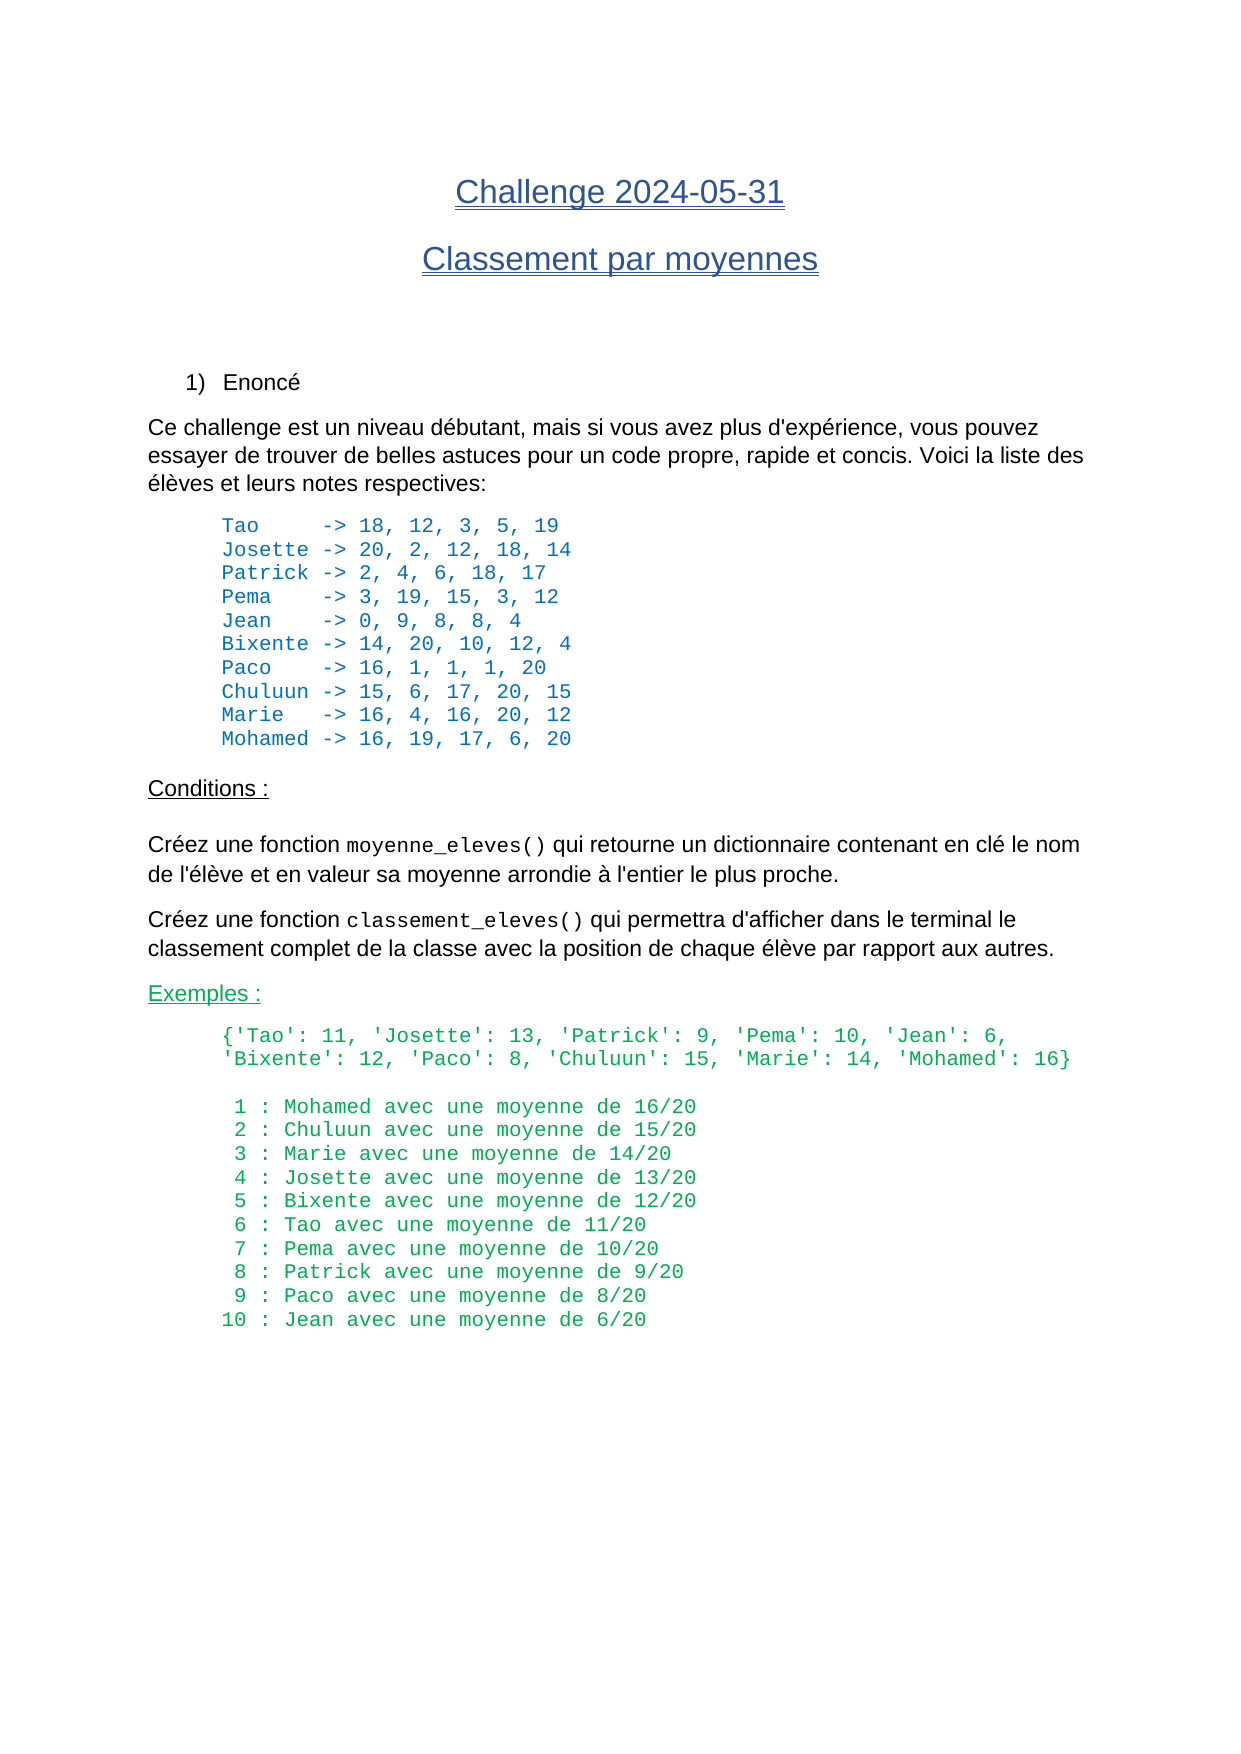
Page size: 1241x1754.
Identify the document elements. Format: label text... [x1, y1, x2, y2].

text 3 : Marie avec une moyenne de 14/20 [221, 1143, 1093, 1167]
text Marie -> 16, 4, 16, 20, 12 [221, 704, 1093, 728]
text 5 : Bixente avec une moyenne de 12/20 [221, 1190, 1093, 1214]
text 9 : Paco avec une moyenne de 8/20 [221, 1285, 1093, 1308]
text 6 : Tao avec une moyenne de 11/20 [221, 1214, 1093, 1238]
text Créez une fonction classement_eleves() qui permettra d'afficher dans le terminal le classement complet de la classe avec la position de chaque élève par rapport aux autres. [148, 906, 1093, 962]
text Conditions : [148, 775, 1093, 802]
text 4 : Josette avec une moyenne de 13/20 [221, 1167, 1093, 1190]
text Mohamed -> 16, 19, 17, 6, 20 [221, 728, 1093, 752]
text Exemples : [148, 980, 1093, 1006]
text Ce challenge est un niveau débutant, mais si vous avez plus d'expérience, vous pouvez essayer de trouver de belles astuces pour un code propre, rapide et concis. Voici la liste des élèves et leurs notes respectives: [148, 414, 1093, 497]
text 1 : Mohamed avec une moyenne de 16/20 [221, 1096, 1093, 1119]
text Patrick -> 2, 4, 6, 18, 17 [221, 562, 1093, 586]
text Josette -> 20, 2, 12, 18, 14 [221, 539, 1093, 562]
list Enoncé [185, 369, 1093, 396]
subtitle Challenge 2024-05-31 [148, 173, 1093, 211]
text 2 : Chuluun avec une moyenne de 15/20 [221, 1119, 1093, 1143]
text 7 : Pema avec une moyenne de 10/20 [221, 1238, 1093, 1261]
text Paco -> 16, 1, 1, 1, 20 [221, 657, 1093, 681]
text Bixente -> 14, 20, 10, 12, 4 [221, 633, 1093, 657]
text 10 : Jean avec une moyenne de 6/20 [221, 1308, 1093, 1332]
text Tao -> 18, 12, 3, 5, 19 [221, 515, 1093, 539]
text Jean -> 0, 9, 8, 8, 4 [221, 610, 1093, 633]
text Chuluun -> 15, 6, 17, 20, 15 [221, 681, 1093, 704]
subtitle Classement par moyennes [148, 239, 1093, 277]
text Pema -> 3, 19, 15, 3, 12 [221, 586, 1093, 610]
text Créez une fonction moyenne_eleves() qui retourne un dictionnaire contenant en clé le nom de l'élève et en valeur sa moyenne arrondie à l'entier le plus proche. [148, 831, 1093, 887]
text 8 : Patrick avec une moyenne de 9/20 [221, 1261, 1093, 1285]
text {'Tao': 11, 'Josette': 13, 'Patrick': 9, 'Pema': 10, 'Jean': 6, 'Bixente': 12, 'Paco': 8, 'Chuluun': 15, 'Marie': 14, 'Mohamed': 16} [221, 1025, 1093, 1072]
